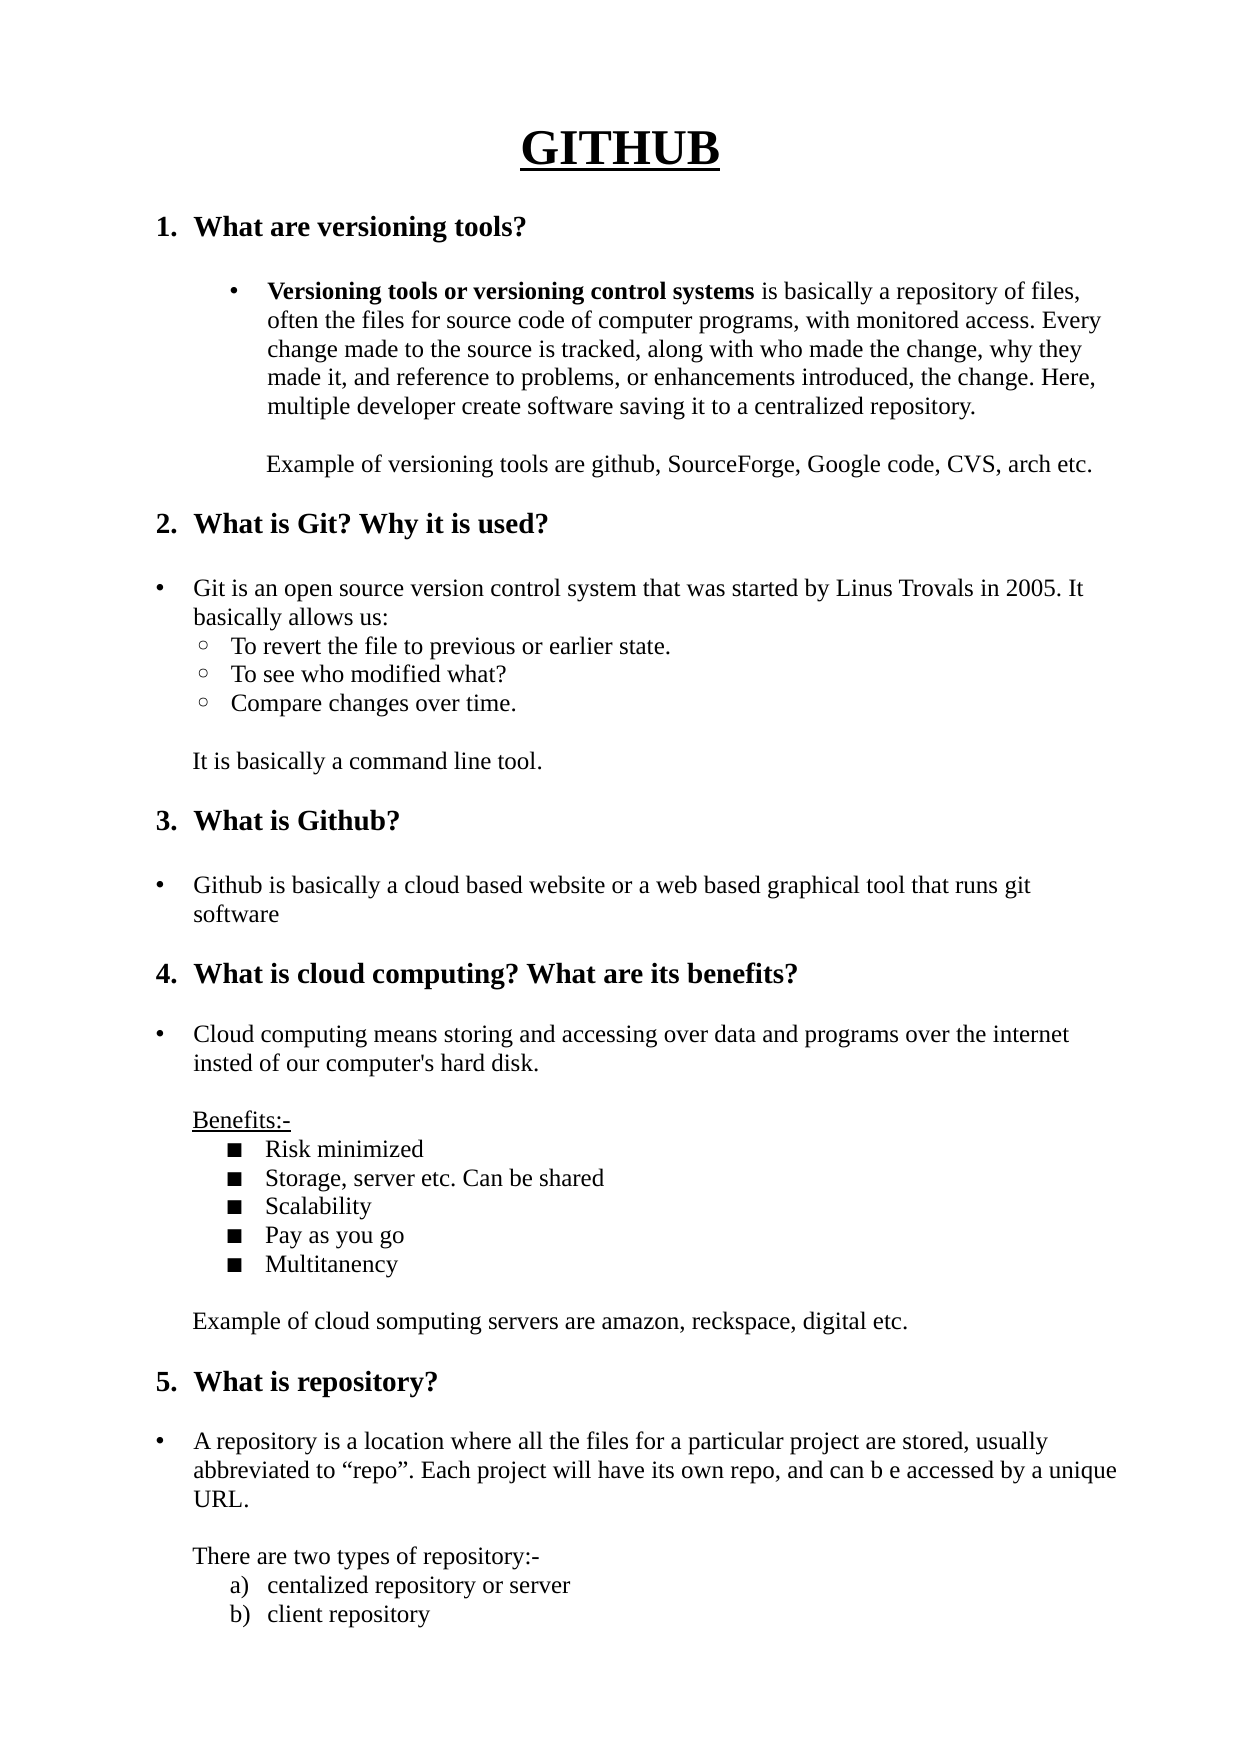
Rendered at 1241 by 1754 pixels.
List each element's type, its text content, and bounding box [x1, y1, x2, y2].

list What is cloud computing? What are its benefits? [156, 957, 1122, 990]
text Example of cloud somputing servers are amazon, reckspace, digital etc. [118, 1306, 1122, 1335]
list client repository [229, 1599, 1122, 1627]
list Cloud computing means storing and accessing over data and programs over the internet insted of our computer's hard disk. [156, 1019, 1122, 1076]
list Risk minimized [227, 1134, 1122, 1163]
list What is Github? [156, 803, 1122, 837]
list Storage, server etc. Can be shared [227, 1163, 1122, 1191]
list Pay as you go [227, 1220, 1122, 1249]
text It is basically a command line tool. [118, 746, 1122, 774]
list What is Git? Why it is used? [156, 506, 1122, 540]
text GITHUB [118, 118, 1122, 176]
text Benefits:- [118, 1105, 1122, 1134]
list What is repository? [156, 1364, 1122, 1397]
list Git is an open source version control system that was started by Linus Trovals in 2005. It basically allows us: [156, 573, 1122, 631]
list What are versioning tools? [156, 209, 1122, 243]
list To see who modified what? [193, 659, 1122, 688]
list centalized repository or server [229, 1570, 1122, 1599]
list A repository is a location where all the files for a particular project are stored, usually abbreviated to “repo”. Each project will have its own repo, and can b e accessed by a unique URL. [156, 1426, 1122, 1512]
list Versioning tools or versioning control systems is basically a repository of files, often the files for source code of computer programs, with monitored access. Every change made to the source is tracked, along with who made the change, why they made it, and reference to problems, or enhancements introduced, the change. Here, multiple developer create software saving it to a centralized repository. [229, 276, 1122, 420]
list Scalability [227, 1191, 1122, 1220]
list Compare changes over time. [193, 688, 1122, 717]
list Github is basically a cloud based website or a web based graphical tool that runs git software [156, 870, 1122, 928]
list To revert the file to previous or earlier state. [193, 631, 1122, 659]
list Multitanency [227, 1249, 1122, 1278]
text There are two types of repository:- [118, 1541, 1122, 1570]
text Example of versioning tools are github, SourceForge, Google code, CVS, arch etc. [118, 449, 1122, 477]
